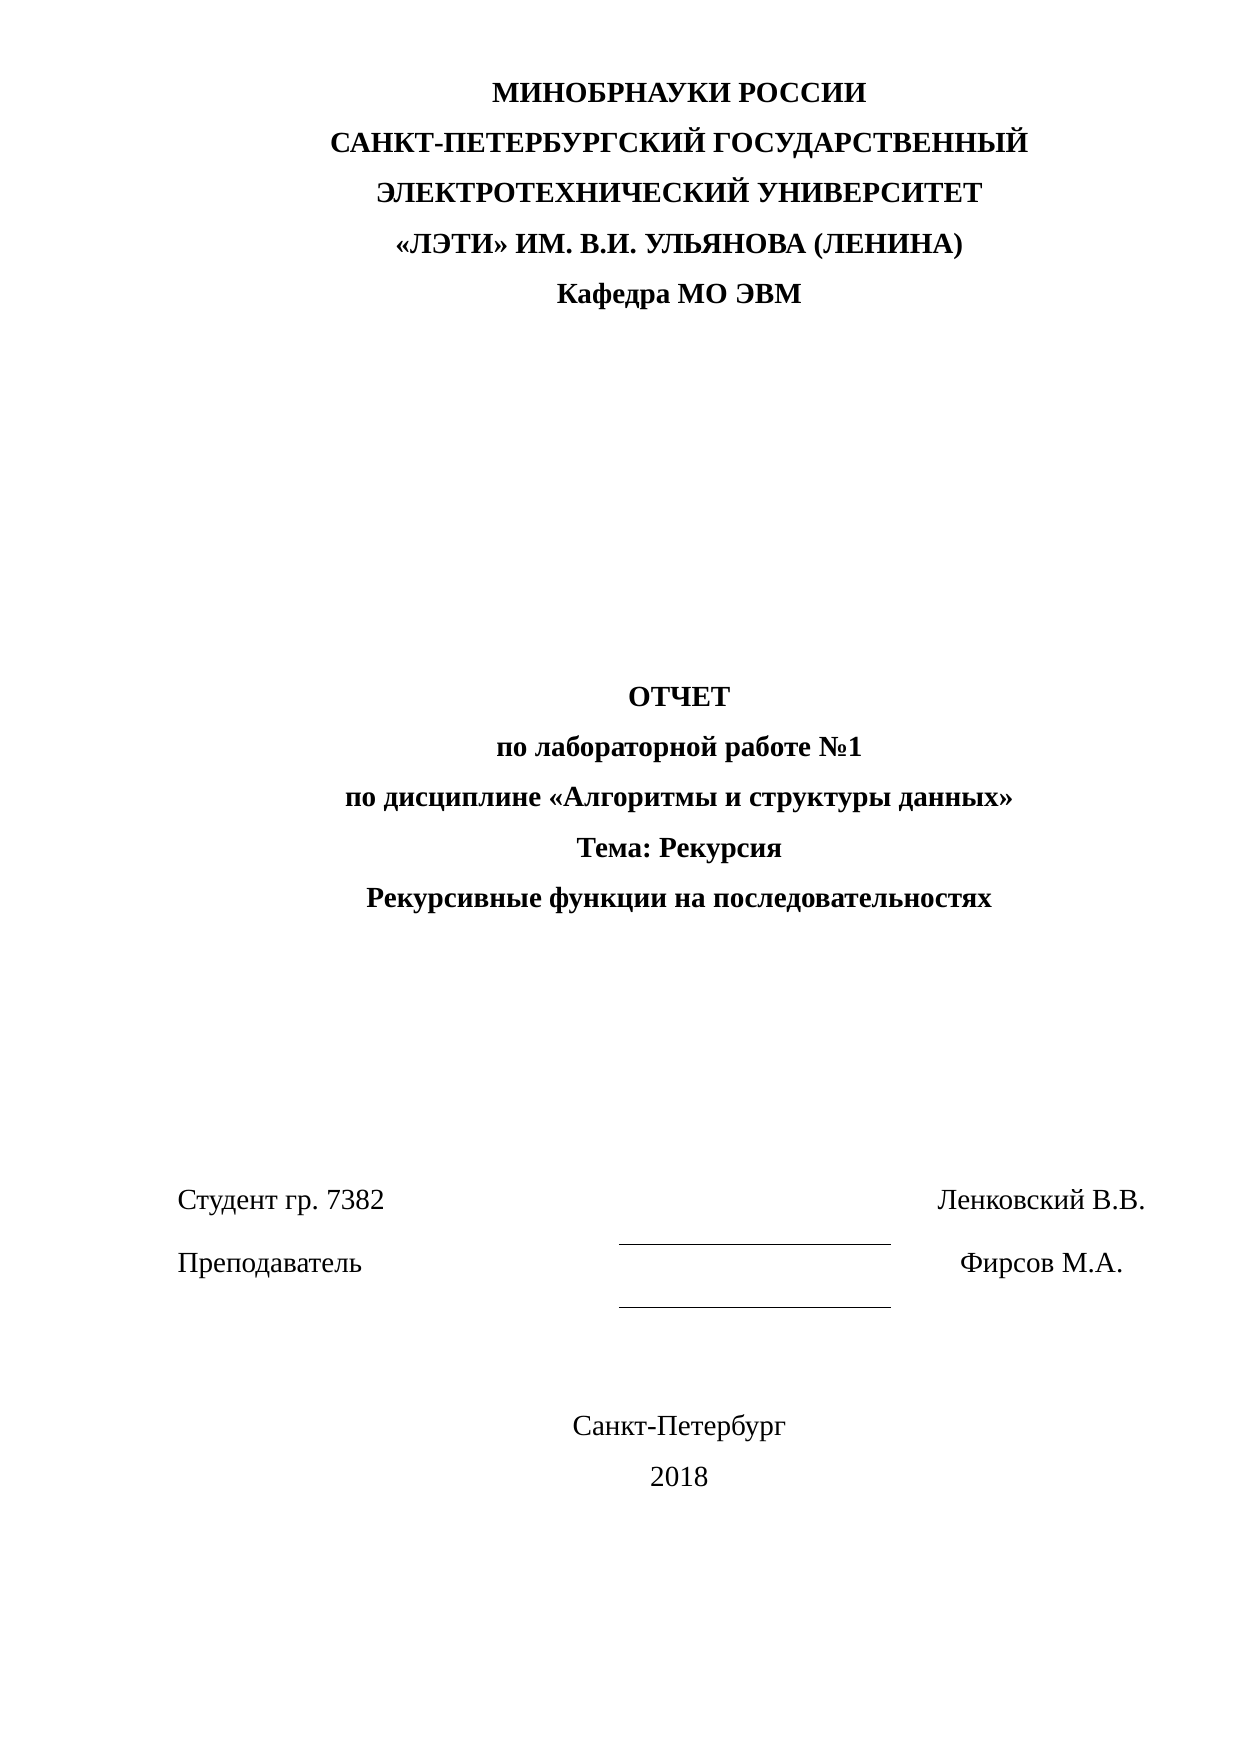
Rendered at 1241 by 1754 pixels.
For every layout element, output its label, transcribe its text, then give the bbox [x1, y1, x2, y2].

text ЭЛЕКТРОТЕХНИЧЕСКИЙ УНИВЕРСИТЕТ [177, 176, 1181, 209]
text Кафедра МО ЭВМ [177, 276, 1181, 310]
table_cell Фирсов М.А. [891, 1244, 1192, 1307]
text «ЛЭТИ» ИМ. В.И. УЛЬЯНОВА (ЛЕНИНА) [177, 226, 1181, 259]
table_header Студент гр. 7382 [166, 1182, 619, 1244]
text по дисциплине «Алгоритмы и структуры данных» [177, 779, 1181, 813]
text ОТЧЕТ [177, 679, 1181, 712]
text Санкт-Петербург [177, 1408, 1181, 1442]
text Рекурсивные функции на последовательностях [177, 880, 1181, 913]
text САНКТ-ПЕТЕРБУРГСКИЙ ГОСУДАРСТВЕННЫЙ [177, 125, 1181, 159]
table_header Ленковский В.В. [891, 1182, 1192, 1244]
text МИНОБРНАУКИ РОССИИ [177, 75, 1181, 108]
text по лабораторной работе №1 [177, 729, 1181, 763]
table_cell [619, 1245, 891, 1307]
table_cell Преподаватель [166, 1244, 619, 1307]
text Тема: Рекурсия [177, 830, 1181, 863]
table_header [619, 1182, 891, 1244]
text 2018 [177, 1459, 1181, 1492]
